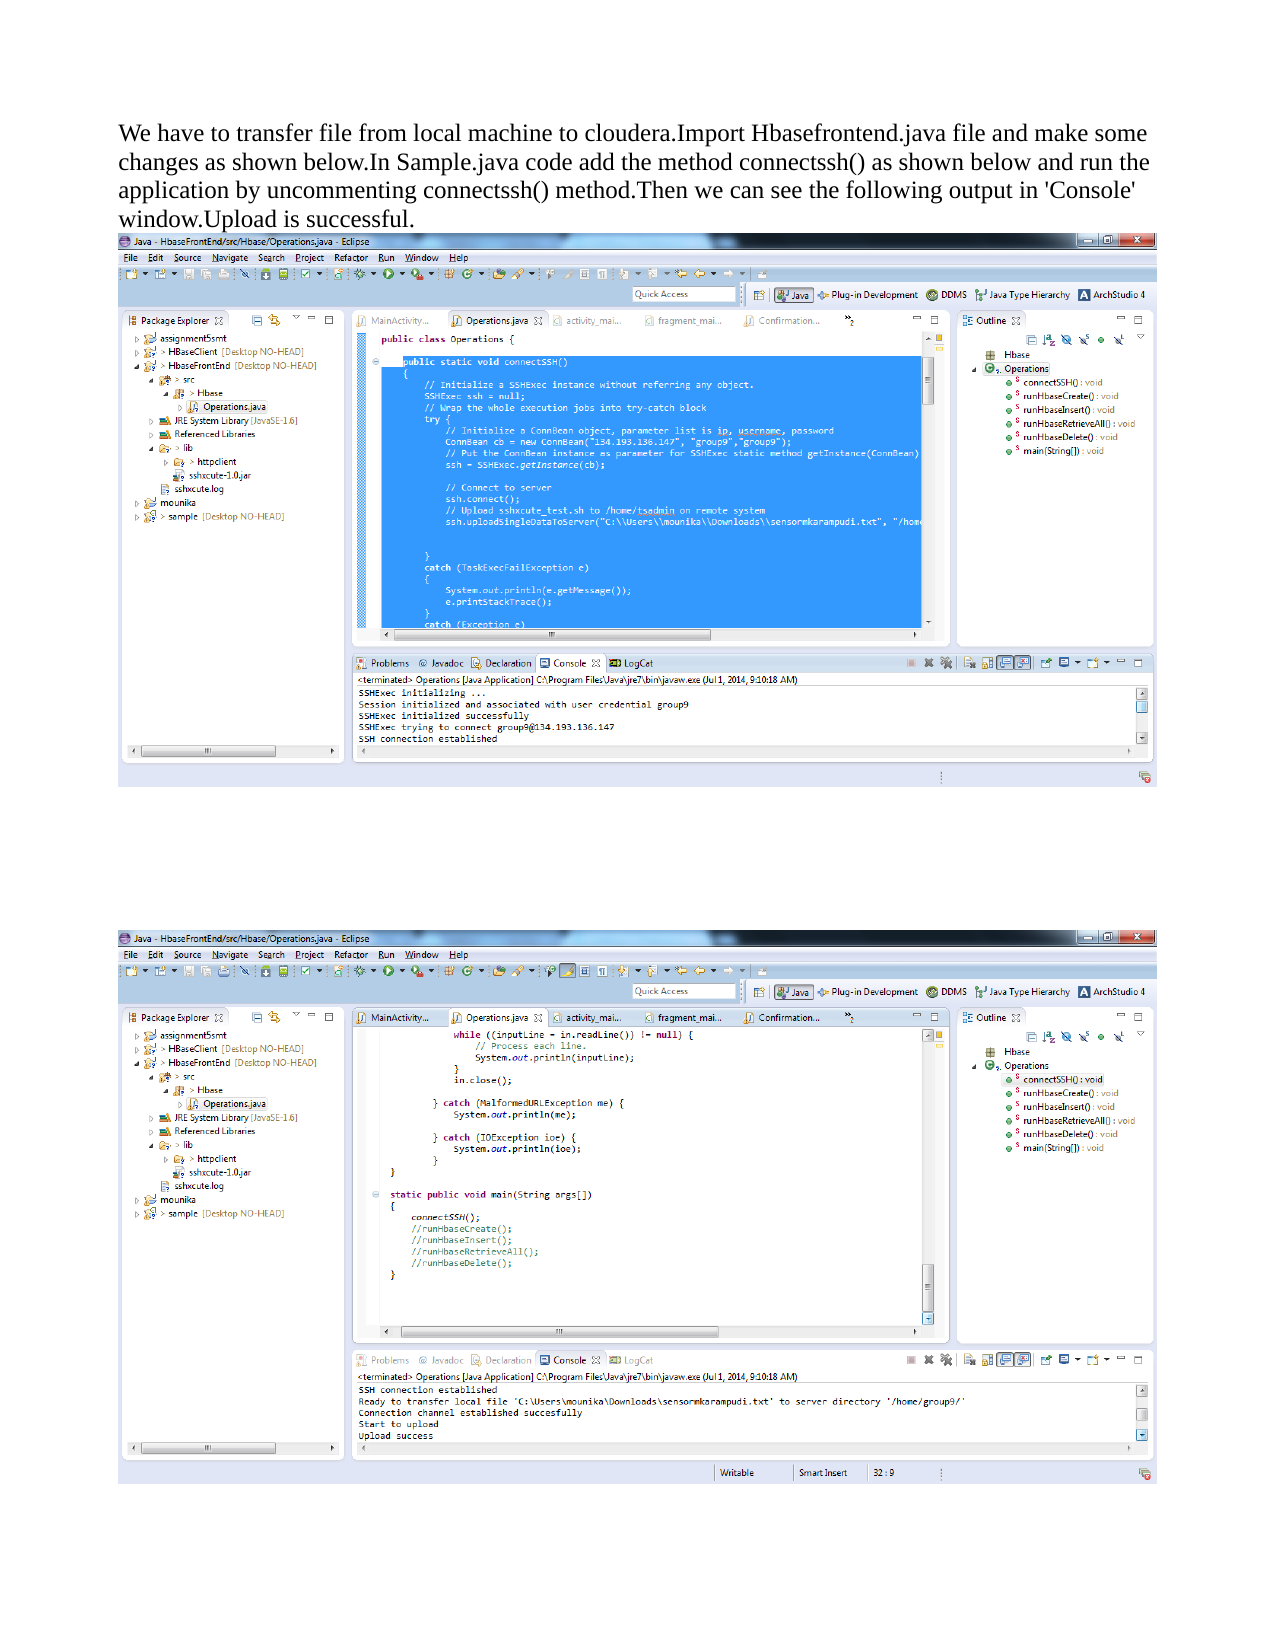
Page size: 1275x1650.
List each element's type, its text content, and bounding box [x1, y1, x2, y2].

text We have to transfer file from local machine to cloudera.Import Hbasefrontend.java file and make some changes as shown below.In Sample.java code add the method connectssh() as shown below and run the application by uncommenting connectssh() method.Then we can see the following output in 'Console' window.Upload is successful. [118, 118, 1157, 233]
picture [118, 930, 1157, 1484]
picture [118, 233, 1157, 787]
